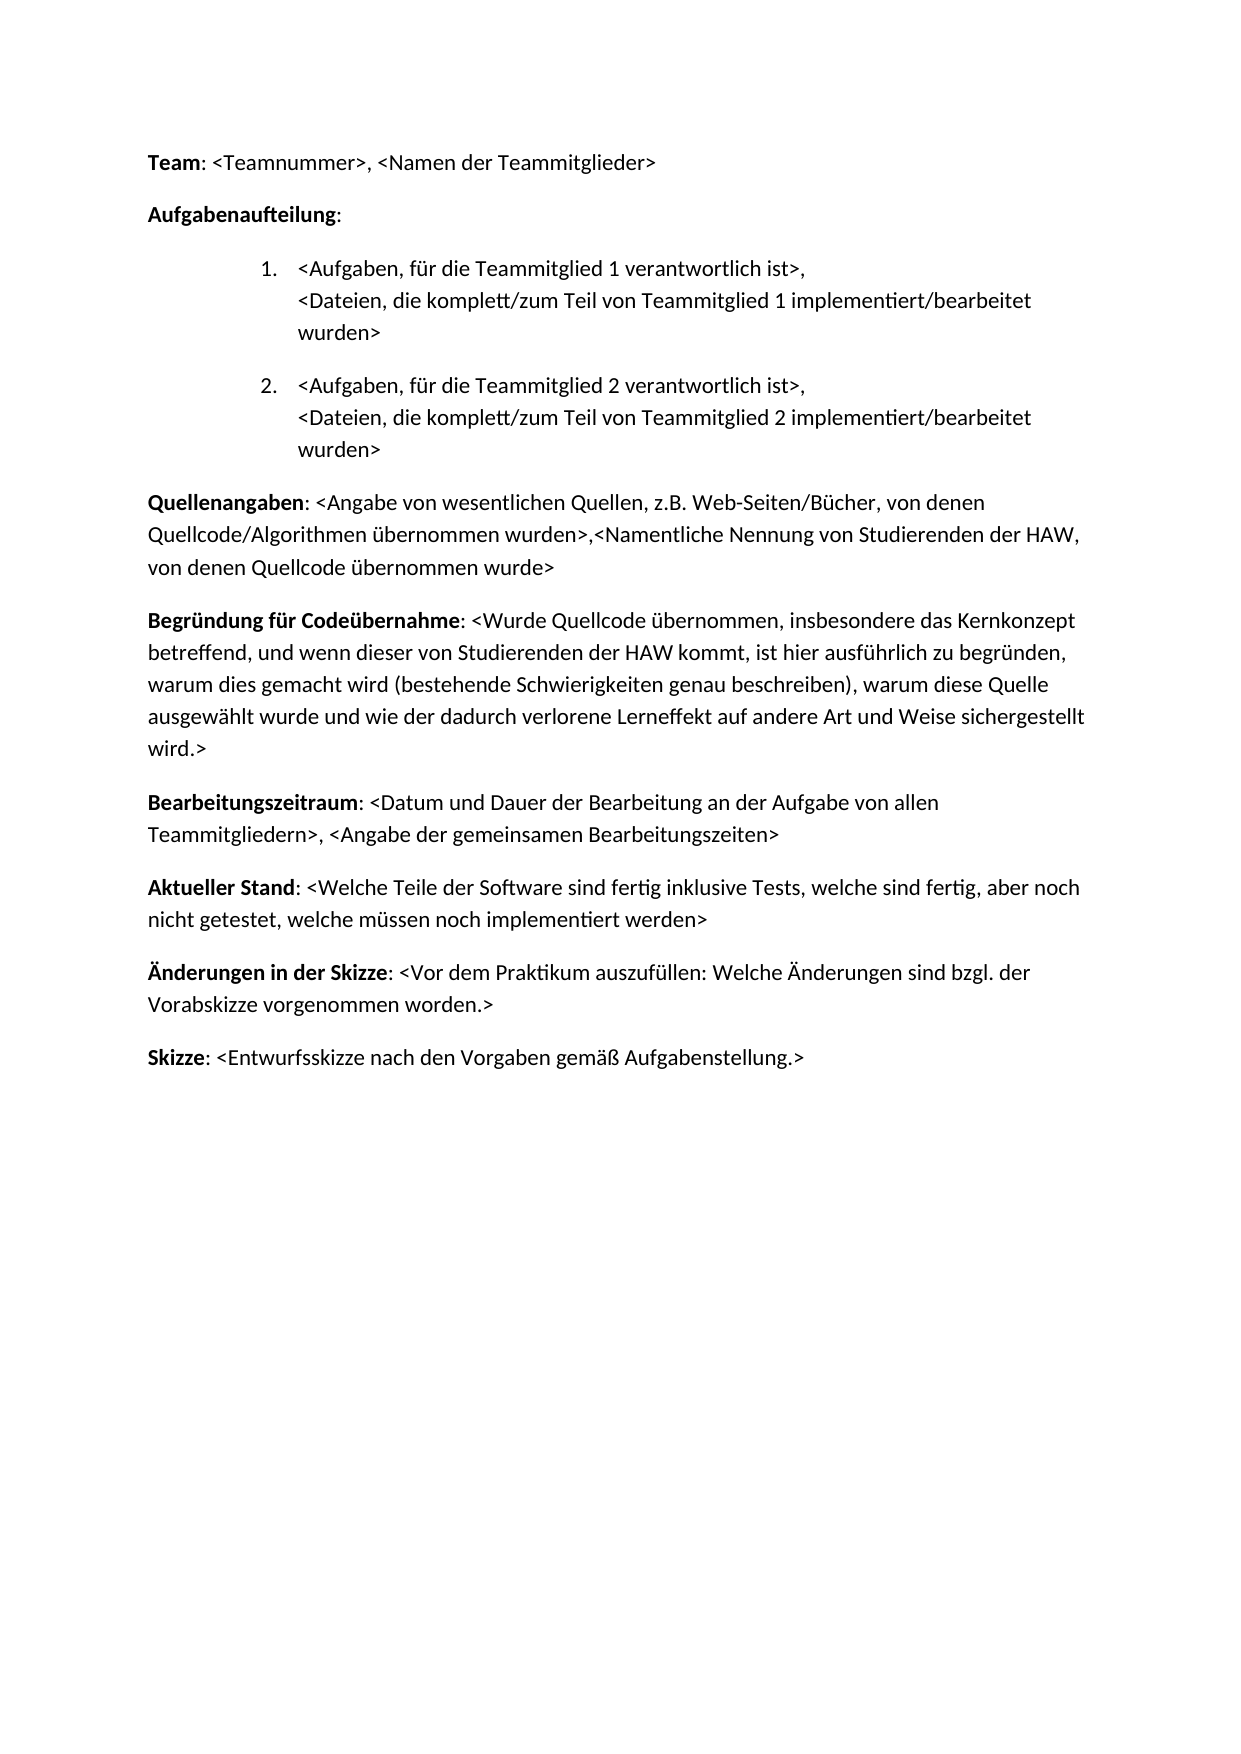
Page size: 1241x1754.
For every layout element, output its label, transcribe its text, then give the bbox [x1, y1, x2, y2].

list <Aufgaben, für die Teammitglied 1 verantwortlich ist>, <Dateien, die komplett/zum Teil von Teammitglied 1 implementiert/bearbeitet wurden> [260, 254, 1093, 346]
text Aufgabenaufteilung: [148, 201, 1093, 229]
list <Aufgaben, für die Teammitglied 2 verantwortlich ist>, <Dateien, die komplett/zum Teil von Teammitglied 2 implementiert/bearbeitet wurden> [260, 371, 1093, 463]
text Begründung für Codeübernahme: <Wurde Quellcode übernommen, insbesondere das Kernkonzept betreffend, und wenn dieser von Studierenden der HAW kommt, ist hier ausführlich zu begründen, warum dies gemacht wird (bestehende Schwierigkeiten genau beschreiben), warum diese Quelle ausgewählt wurde und wie der dadurch verlorene Lerneffekt auf andere Art und Weise sichergestellt wird.> [148, 606, 1093, 763]
text Aktueller Stand: <Welche Teile der Software sind fertig inklusive Tests, welche sind fertig, aber noch nicht getestet, welche müssen noch implementiert werden> [148, 873, 1093, 933]
text Quellenangaben: <Angabe von wesentlichen Quellen, z.B. Web-Seiten/Bücher, von denen Quellcode/Algorithmen übernommen wurden>,<Namentliche Nennung von Studierenden der HAW, von denen Quellcode übernommen wurde> [148, 488, 1093, 581]
text Änderungen in der Skizze: <Vor dem Praktikum auszufüllen: Welche Änderungen sind bzgl. der Vorabskizze vorgenommen worden.> [148, 958, 1093, 1018]
text Bearbeitungszeitraum: <Datum und Dauer der Bearbeitung an der Aufgabe von allen Teammitgliedern>, <Angabe der gemeinsamen Bearbeitungszeiten> [148, 788, 1093, 848]
text Skizze: <Entwurfsskizze nach den Vorgaben gemäß Aufgabenstellung.> [148, 1043, 1093, 1071]
text Team: <Teamnummer>, <Namen der Teammitglieder> [148, 148, 1093, 176]
